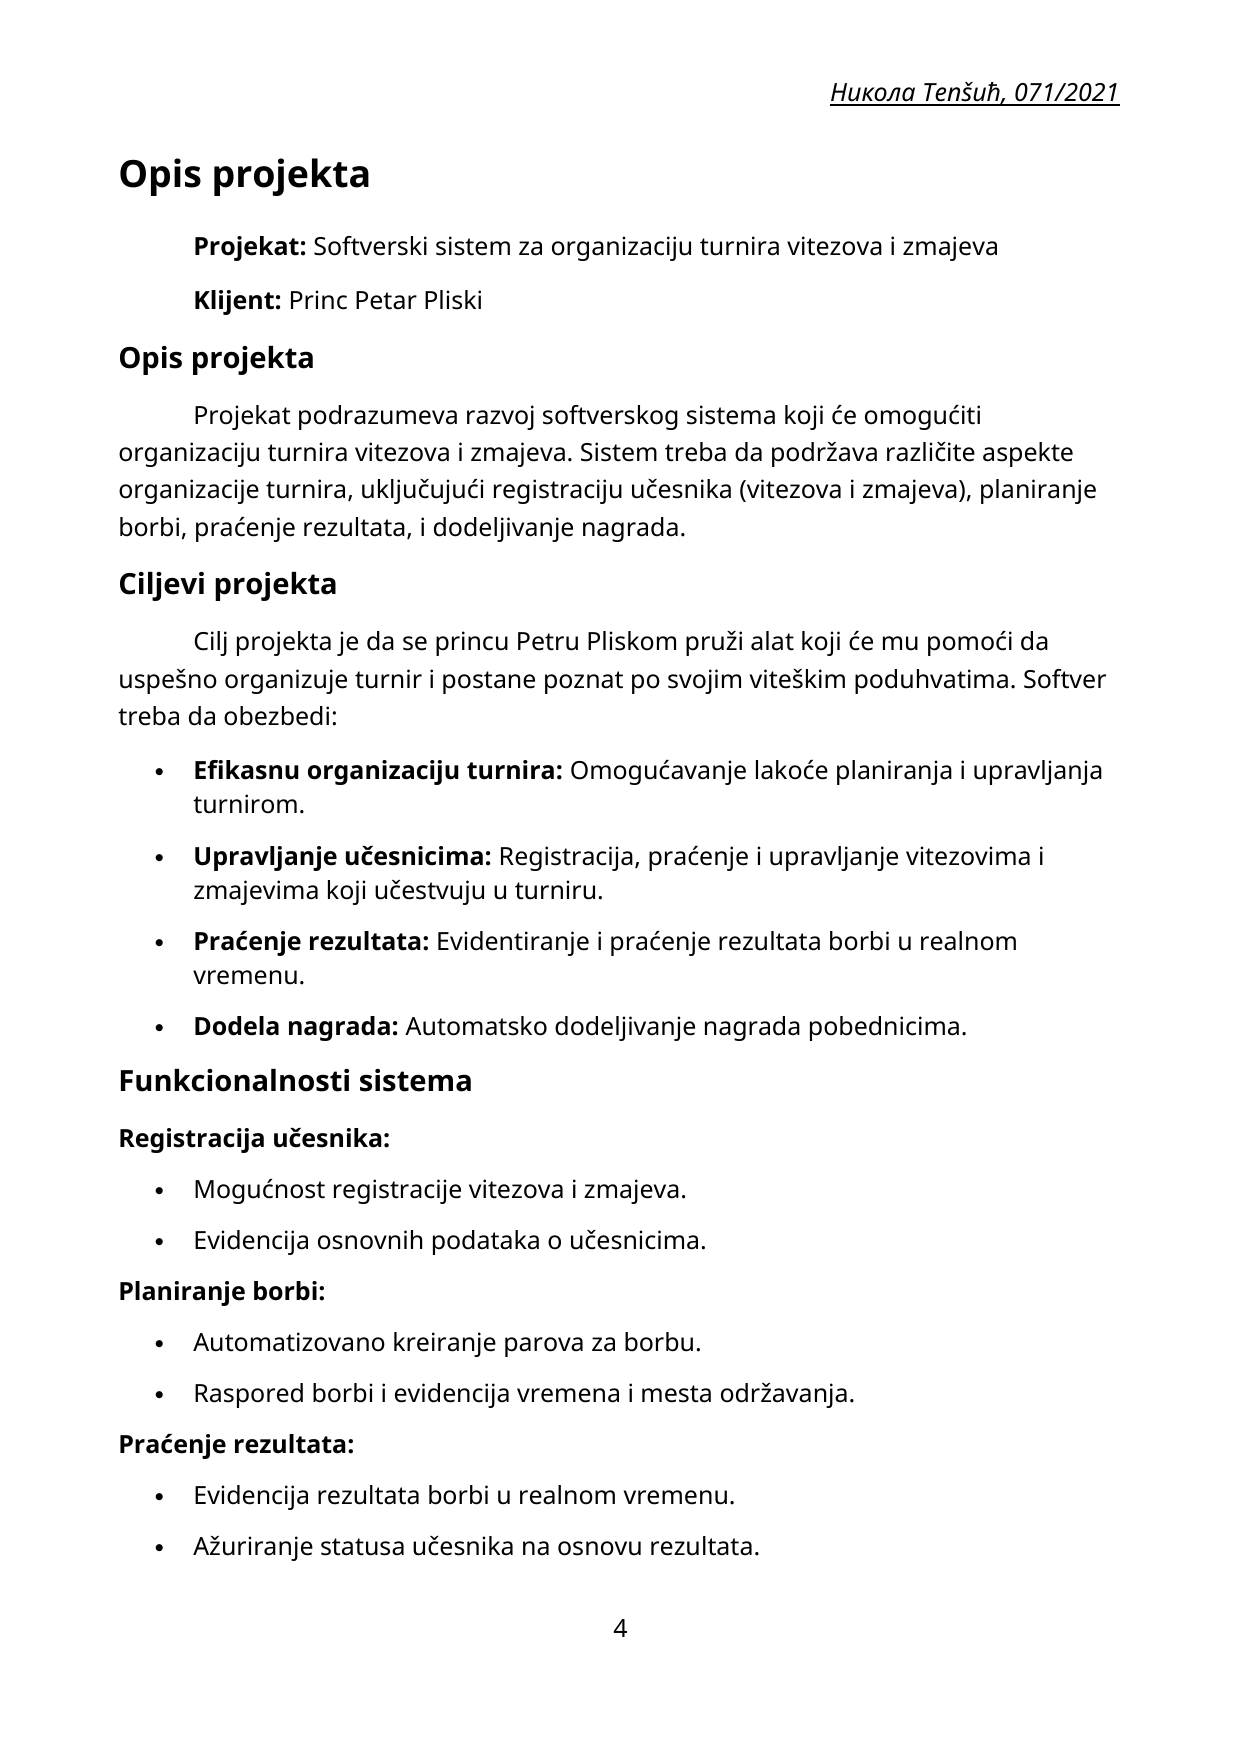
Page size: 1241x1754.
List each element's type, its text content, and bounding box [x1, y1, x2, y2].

text Klijent: Princ Petar Pliski [118, 283, 1122, 317]
subtitle Opis projekta [118, 337, 1122, 377]
text Projekat podrazumeva razvoj softverskog sistema koji će omogućiti organizaciju turnira vitezova i zmajeva. Sistem treba da podržava različite aspekte organizacije turnira, uključujući registraciju učesnika (vitezova i zmajeva), planiranje borbi, praćenje rezultata, i dodeljivanje nagrada. [118, 397, 1122, 543]
list Raspored borbi i evidencija vremena i mesta održavanja. [156, 1376, 1122, 1409]
text Registracija učesnika: [118, 1120, 1122, 1154]
list Evidencija osnovnih podataka o učesnicima. [156, 1222, 1122, 1256]
text Planiranje borbi: [118, 1273, 1122, 1307]
text Cilj projekta je da se princu Petru Pliskom pruži alat koji će mu pomoći da uspešno organizuje turnir i postane poznat po svojim viteškim poduhvatima. Softver treba da obezbedi: [118, 624, 1122, 733]
list Upravljanje učesnicima: Registracija, praćenje i upravljanje vitezovima i zmajevima koji učestvuju u turniru. [156, 838, 1122, 907]
subtitle Opis projekta [118, 148, 1122, 199]
subtitle Ciljevi projekta [118, 563, 1122, 603]
text Praćenje rezultata: [118, 1427, 1122, 1461]
list Praćenje rezultata: Evidentiranje i praćenje rezultata borbi u realnom vremenu. [156, 923, 1122, 992]
list Automatizovano kreiranje parova za borbu. [156, 1324, 1122, 1358]
subtitle Funkcionalnosti sistema [118, 1060, 1122, 1100]
text Projekat: Softverski sistem za organizaciju turnira vitezova i zmajeva [118, 229, 1122, 263]
list Dodela nagrada: Automatsko dodeljivanje nagrada pobednicima. [156, 1009, 1122, 1043]
list Efikasnu organizaciju turnira: Omogućavanje lakoće planiranja i upravljanja turnirom. [156, 753, 1122, 821]
list Mogućnost registracije vitezova i zmajeva. [156, 1171, 1122, 1205]
list Ažuriranje statusa učesnika na osnovu rezultata. [156, 1529, 1122, 1563]
list Evidencija rezultata borbi u realnom vremenu. [156, 1478, 1122, 1512]
